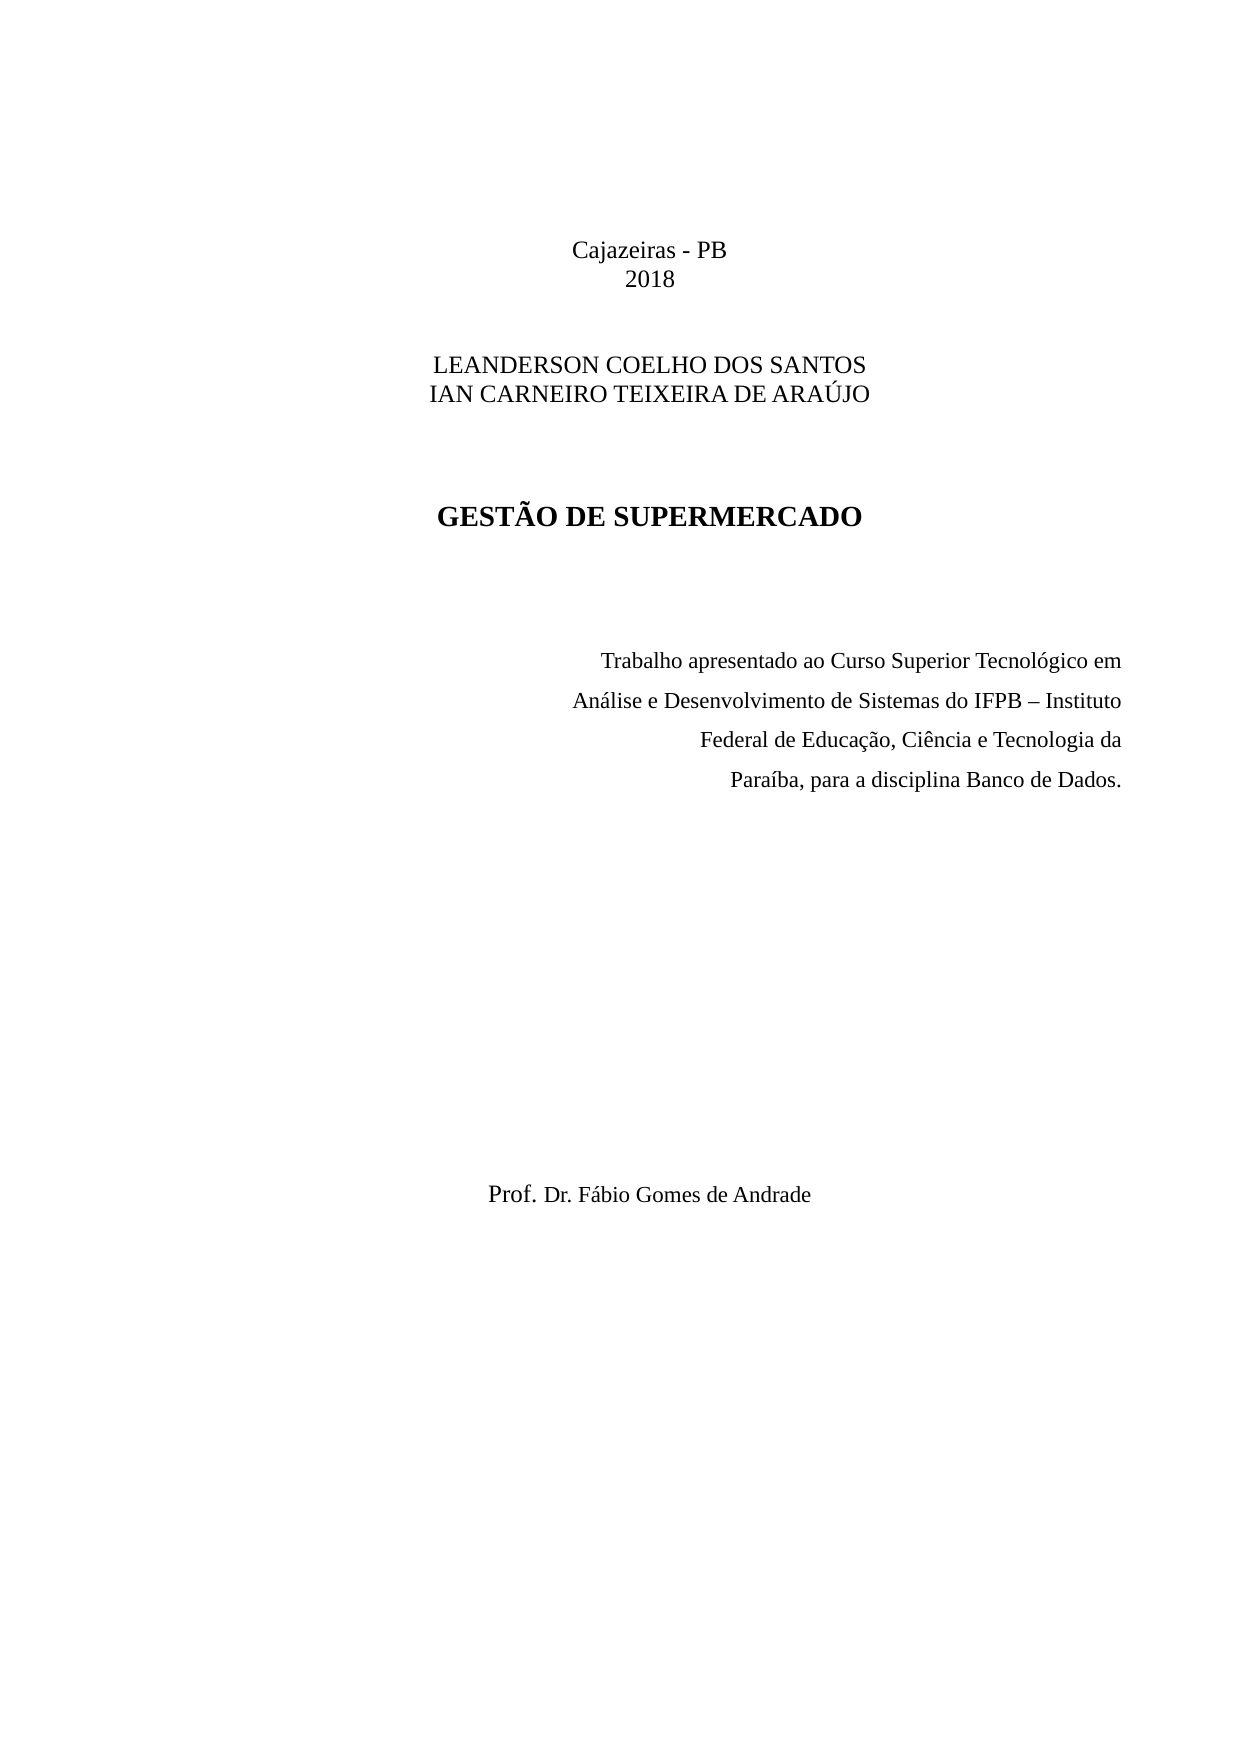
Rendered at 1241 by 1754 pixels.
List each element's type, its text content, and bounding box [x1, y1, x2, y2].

text Cajazeiras - PB [177, 235, 1122, 264]
text Trabalho apresentado ao Curso Superior Tecnológico em [177, 647, 1122, 674]
text 2018 [177, 264, 1122, 293]
text GESTÃO DE SUPERMERCADO [177, 499, 1122, 532]
text Análise e Desenvolvimento de Sistemas do IFPB – Instituto [177, 687, 1122, 713]
text IAN CARNEIRO TEIXEIRA DE ARAÚJO [177, 379, 1122, 408]
text Prof. Dr. Fábio Gomes de Andrade [177, 1179, 1122, 1208]
text Federal de Educação, Ciência e Tecnologia da Paraíba, para a disciplina Banco de Dados. [650, 726, 1122, 792]
text LEANDERSON COELHO DOS SANTOS [177, 350, 1122, 379]
